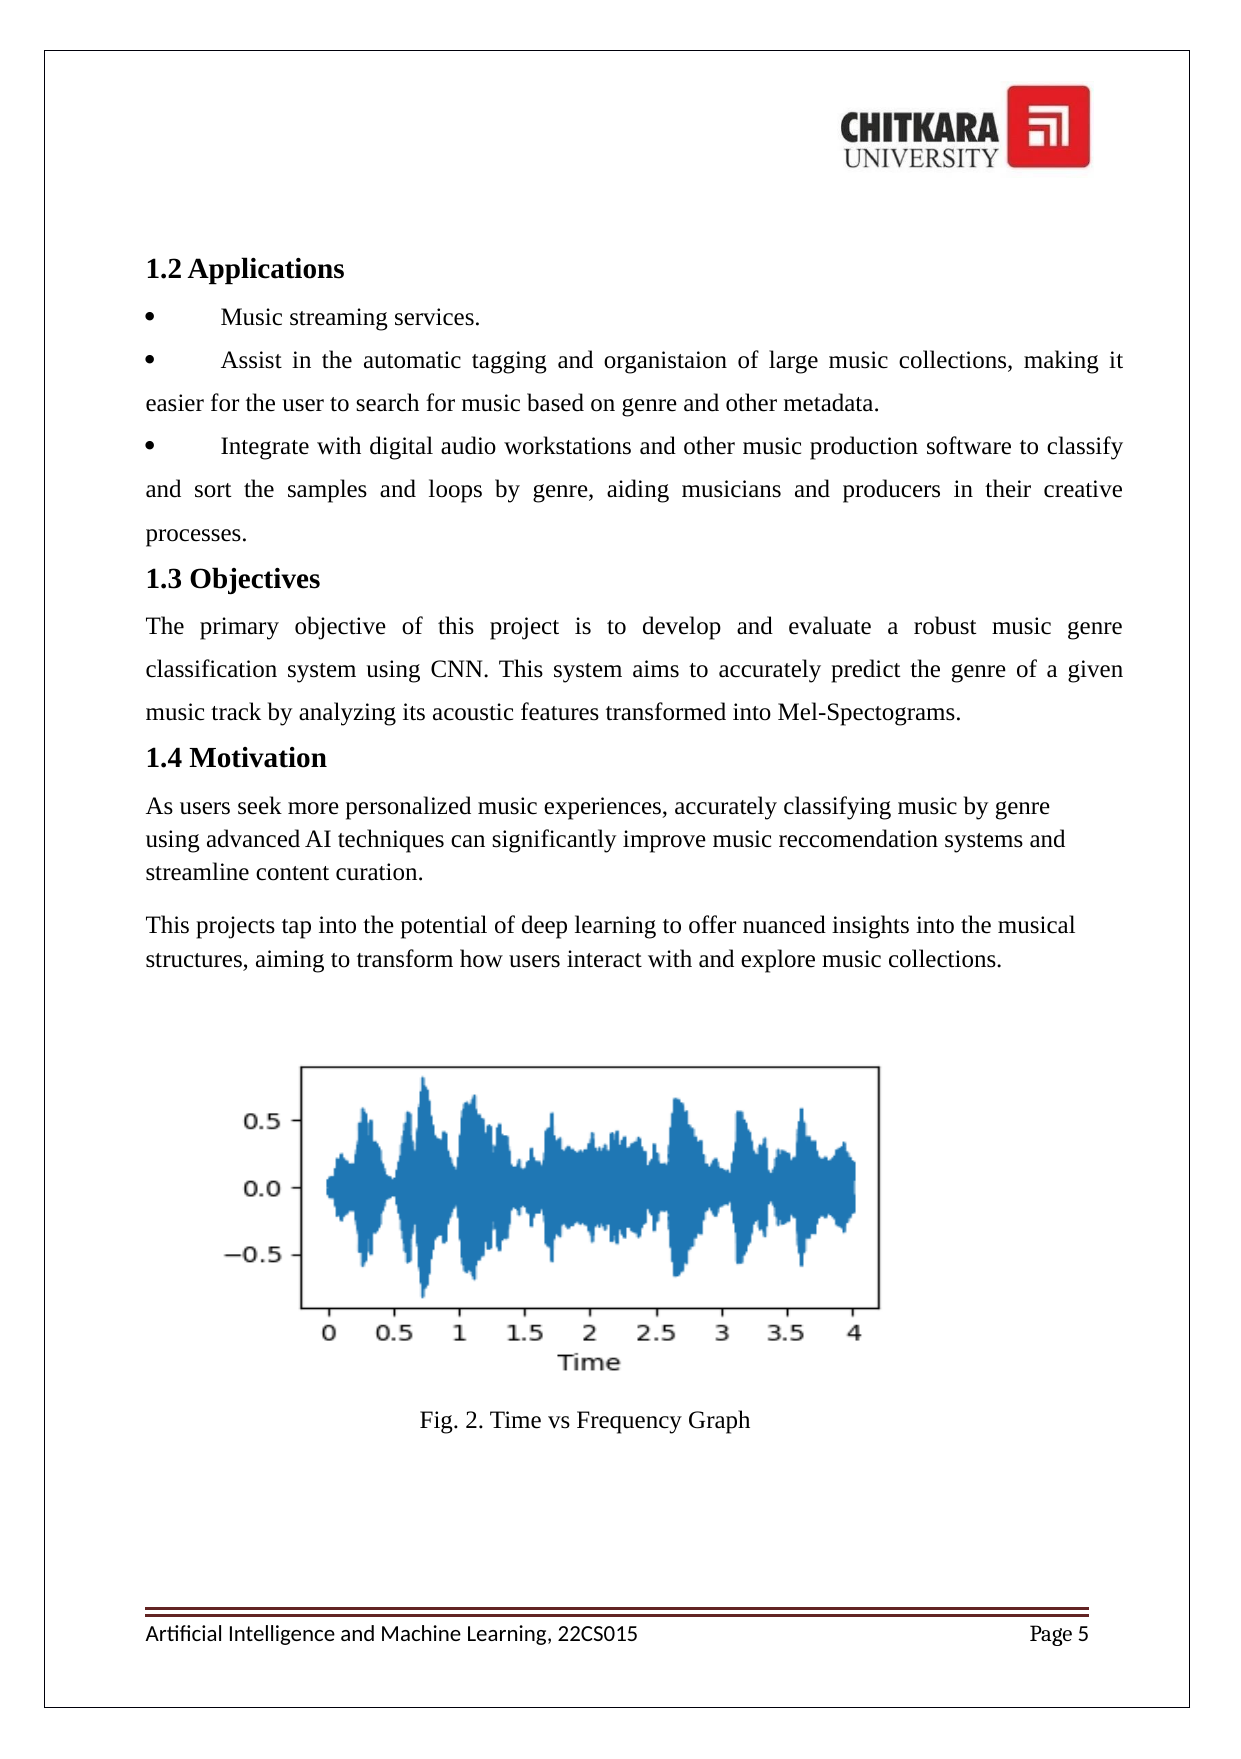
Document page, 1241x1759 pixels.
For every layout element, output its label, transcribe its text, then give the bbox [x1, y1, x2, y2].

list Assist in the automatic tagging and organistaion of large music collections, making it easier for the user to search for music based on genre and other metadata. [145, 345, 1124, 417]
text 1.3 Objectives [145, 561, 1124, 594]
text 1.4 Motivation [145, 740, 1124, 774]
text The primary objective of this project is to develop and evaluate a robust music genre classification system using CNN. This system aims to accurately predict the genre of a given music track by analyzing its acoustic features transformed into Mel-Spectograms. [145, 611, 1124, 726]
list Integrate with digital audio workstations and other music production software to classify and sort the samples and loops by genre, aiding musicians and producers in their creative processes. [145, 431, 1124, 546]
list Music streaming services. [145, 302, 1124, 331]
text 1.2 Applications [145, 252, 1124, 285]
text This projects tap into the potential of deep learning to offer nuanced insights into the musical structures, aiming to transform how users interact with and explore music collections. [145, 911, 1089, 972]
text Fig. 2. Time vs Frequency Graph [145, 1051, 1025, 1433]
text As users seek more personalized music experiences, accurately classifying music by genre using advanced AI techniques can significantly improve music reccomendation systems and streamline content curation. [145, 791, 1089, 886]
